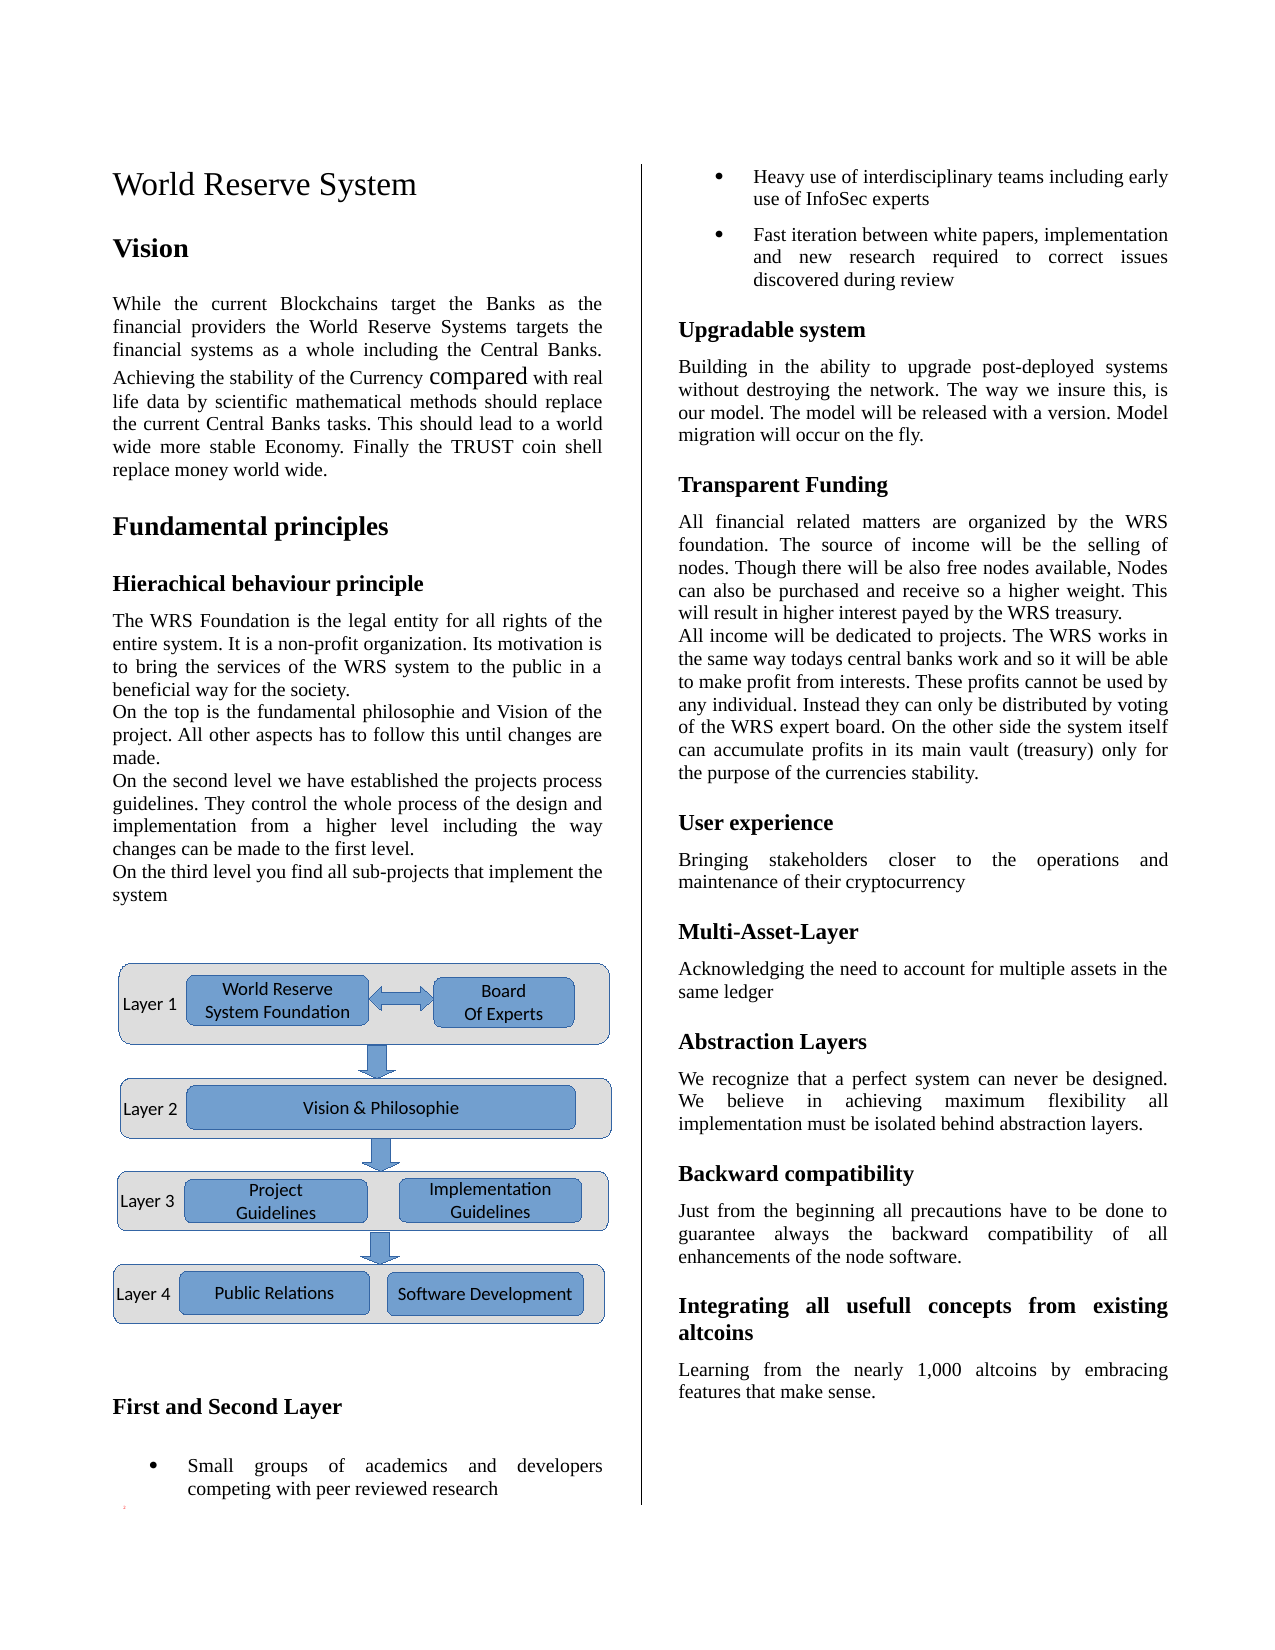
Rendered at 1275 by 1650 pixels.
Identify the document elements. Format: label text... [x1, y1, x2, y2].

subtitle Upgradable system [678, 316, 1169, 342]
text Building in the ability to upgrade post-deployed systems without destroying the network. The way we insure this, is our model. The model will be released with a version. Model migration will occur on the fly. [678, 355, 1169, 446]
list Heavy use of interdisciplinary teams including early use of InfoSec experts [716, 164, 1169, 210]
text All income will be dedicated to projects. The WRS works in the same way todays central banks work and so it will be able to make profit from interests. These profits cannot be used by any individual. Instead they can only be distributed by voting of the WRS expert board. On the other side the system itself can accumulate profits in its main vault (treasury) only for the purpose of the currencies stability. [678, 624, 1169, 784]
subtitle Transparent Funding [678, 471, 1169, 498]
subtitle Vision [112, 232, 603, 263]
list Fast iteration between white papers, implementation and new research required to correct issues discovered during review [716, 223, 1169, 291]
list Small groups of academics and developers competing with peer reviewed research [150, 1454, 603, 1500]
subtitle Abstraction Layers [678, 1028, 1169, 1054]
subtitle First and Second Layer [112, 1393, 603, 1419]
subtitle User experience [678, 809, 1169, 835]
text All financial related matters are organized by the WRS foundation. The source of income will be the selling of nodes. Though there will be also free nodes available, Nodes can also be purchased and receive so a higher weight. This will result in higher interest payed by the WRS treasury. [678, 510, 1169, 624]
text On the third level you find all sub-projects that implement the system [112, 860, 603, 906]
subtitle Hierachical behaviour principle [112, 570, 603, 597]
text On the second level we have established the projects process guidelines. They control the whole process of the design and implementation from a higher level including the way changes can be made to the first level. [112, 769, 603, 860]
text On the top is the fundamental philosophie and Vision of the project. All other aspects has to follow this until changes are made. [112, 700, 603, 769]
text While the current Blockchains target the Banks as the financial providers the World Reserve Systems targets the financial systems as a whole including the Central Banks. Achieving the stability of the Currency compared with real life data by scientific mathematical methods should replace the current Central Banks tasks. This should lead to a world wide more stable Economy. Finally the TRUST coin shell replace money world wide. [112, 292, 603, 481]
subtitle World Reserve System [112, 164, 603, 203]
text We recognize that a perfect system can never be designed. We believe in achieving maximum flexibility all implementation must be isolated behind abstraction layers. [678, 1067, 1169, 1135]
subtitle Integrating all usefull concepts from existing altcoins [678, 1292, 1169, 1345]
text Acknowledging the need to account for multiple assets in the same ledger [678, 957, 1169, 1003]
subtitle Multi-Asset-Layer [678, 918, 1169, 945]
text Bringing stakeholders closer to the operations and maintenance of their cryptocurrency [678, 848, 1169, 893]
subtitle Backward compatibility [678, 1160, 1169, 1186]
text Learning from the nearly 1,000 altcoins by embracing features that make sense. [678, 1358, 1169, 1403]
text The WRS Foundation is the legal entity for all rights of the entire system. It is a non-profit organization. Its motivation is to bring the services of the WRS system to the public in a beneficial way for the society. [112, 609, 603, 700]
subtitle Fundamental principles [112, 510, 603, 541]
text Just from the beginning all precautions have to be done to guarantee always the backward compatibility of all enhancements of the node software. [678, 1199, 1169, 1267]
